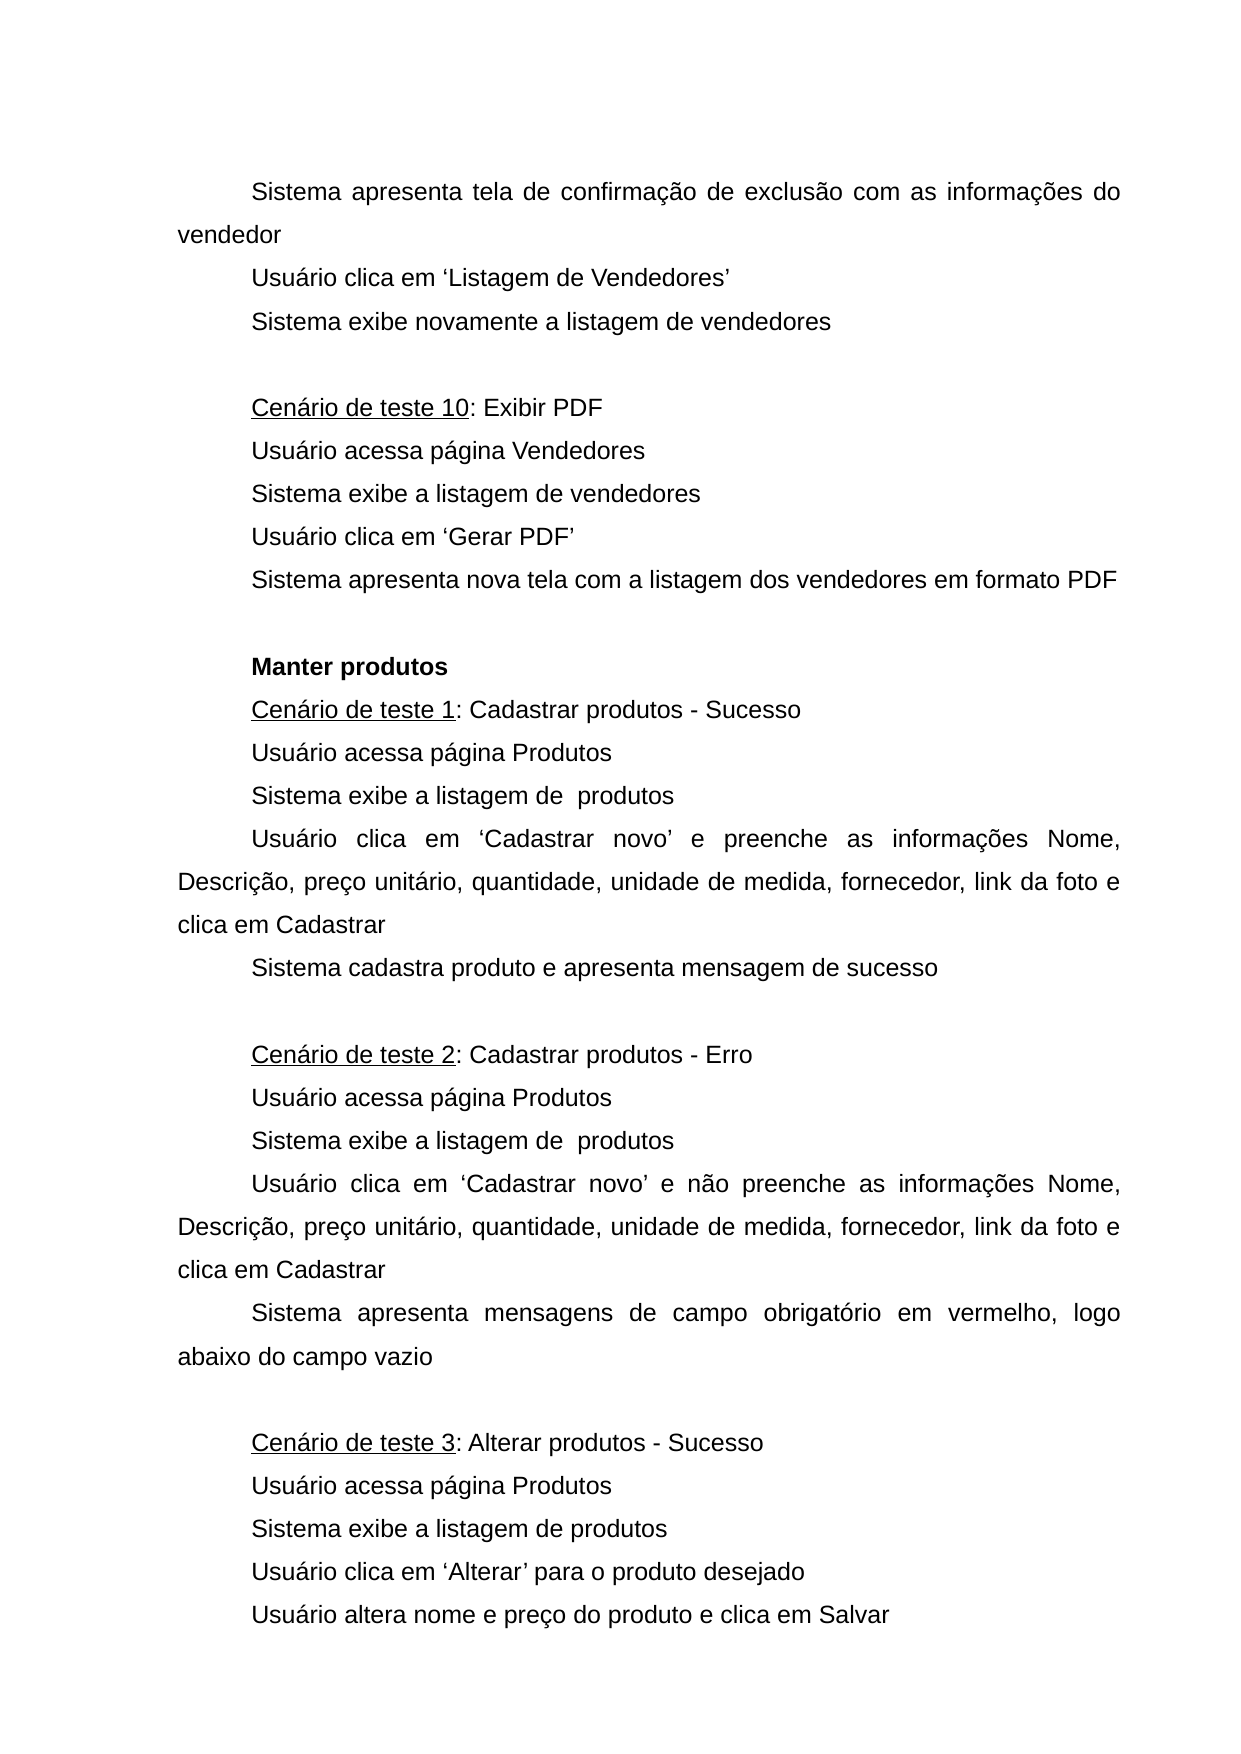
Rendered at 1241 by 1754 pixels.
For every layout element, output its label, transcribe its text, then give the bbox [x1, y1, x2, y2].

text Usuário acessa página Produtos [177, 1083, 1122, 1112]
text Usuário acessa página Produtos [177, 738, 1122, 767]
text Manter produtos [177, 652, 1122, 680]
text Usuário clica em ‘Cadastrar novo’ e não preenche as informações Nome, Descrição, preço unitário, quantidade, unidade de medida, fornecedor, link da foto e clica em Cadastrar [177, 1169, 1122, 1284]
text Sistema exibe a listagem de produtos [177, 1126, 1122, 1155]
text Usuário altera nome e preço do produto e clica em Salvar [177, 1600, 1122, 1629]
text Cenário de teste 3: Alterar produtos - Sucesso [177, 1428, 1122, 1457]
text Sistema apresenta mensagens de campo obrigatório em vermelho, logo abaixo do campo vazio [177, 1298, 1122, 1370]
text Sistema exibe novamente a listagem de vendedores [177, 307, 1122, 335]
text Usuário acessa página Produtos [177, 1471, 1122, 1500]
text Cenário de teste 10: Exibir PDF [177, 393, 1122, 422]
text Usuário clica em ‘Gerar PDF’ [177, 522, 1122, 551]
text Sistema apresenta nova tela com a listagem dos vendedores em formato PDF [177, 565, 1122, 594]
text Usuário clica em ‘Alterar’ para o produto desejado [177, 1557, 1122, 1586]
text Sistema exibe a listagem de produtos [177, 781, 1122, 810]
text Usuário clica em ‘Listagem de Vendedores’ [177, 263, 1122, 292]
text Usuário clica em ‘Cadastrar novo’ e preenche as informações Nome, Descrição, preço unitário, quantidade, unidade de medida, fornecedor, link da foto e clica em Cadastrar [177, 824, 1122, 939]
text Usuário acessa página Vendedores [177, 436, 1122, 465]
text Cenário de teste 1: Cadastrar produtos - Sucesso [177, 695, 1122, 723]
text Sistema exibe a listagem de produtos [177, 1514, 1122, 1543]
text Sistema apresenta tela de confirmação de exclusão com as informações do vendedor [177, 177, 1122, 249]
text Sistema exibe a listagem de vendedores [177, 479, 1122, 508]
text Cenário de teste 2: Cadastrar produtos - Erro [177, 1040, 1122, 1068]
text Sistema cadastra produto e apresenta mensagem de sucesso [177, 953, 1122, 982]
